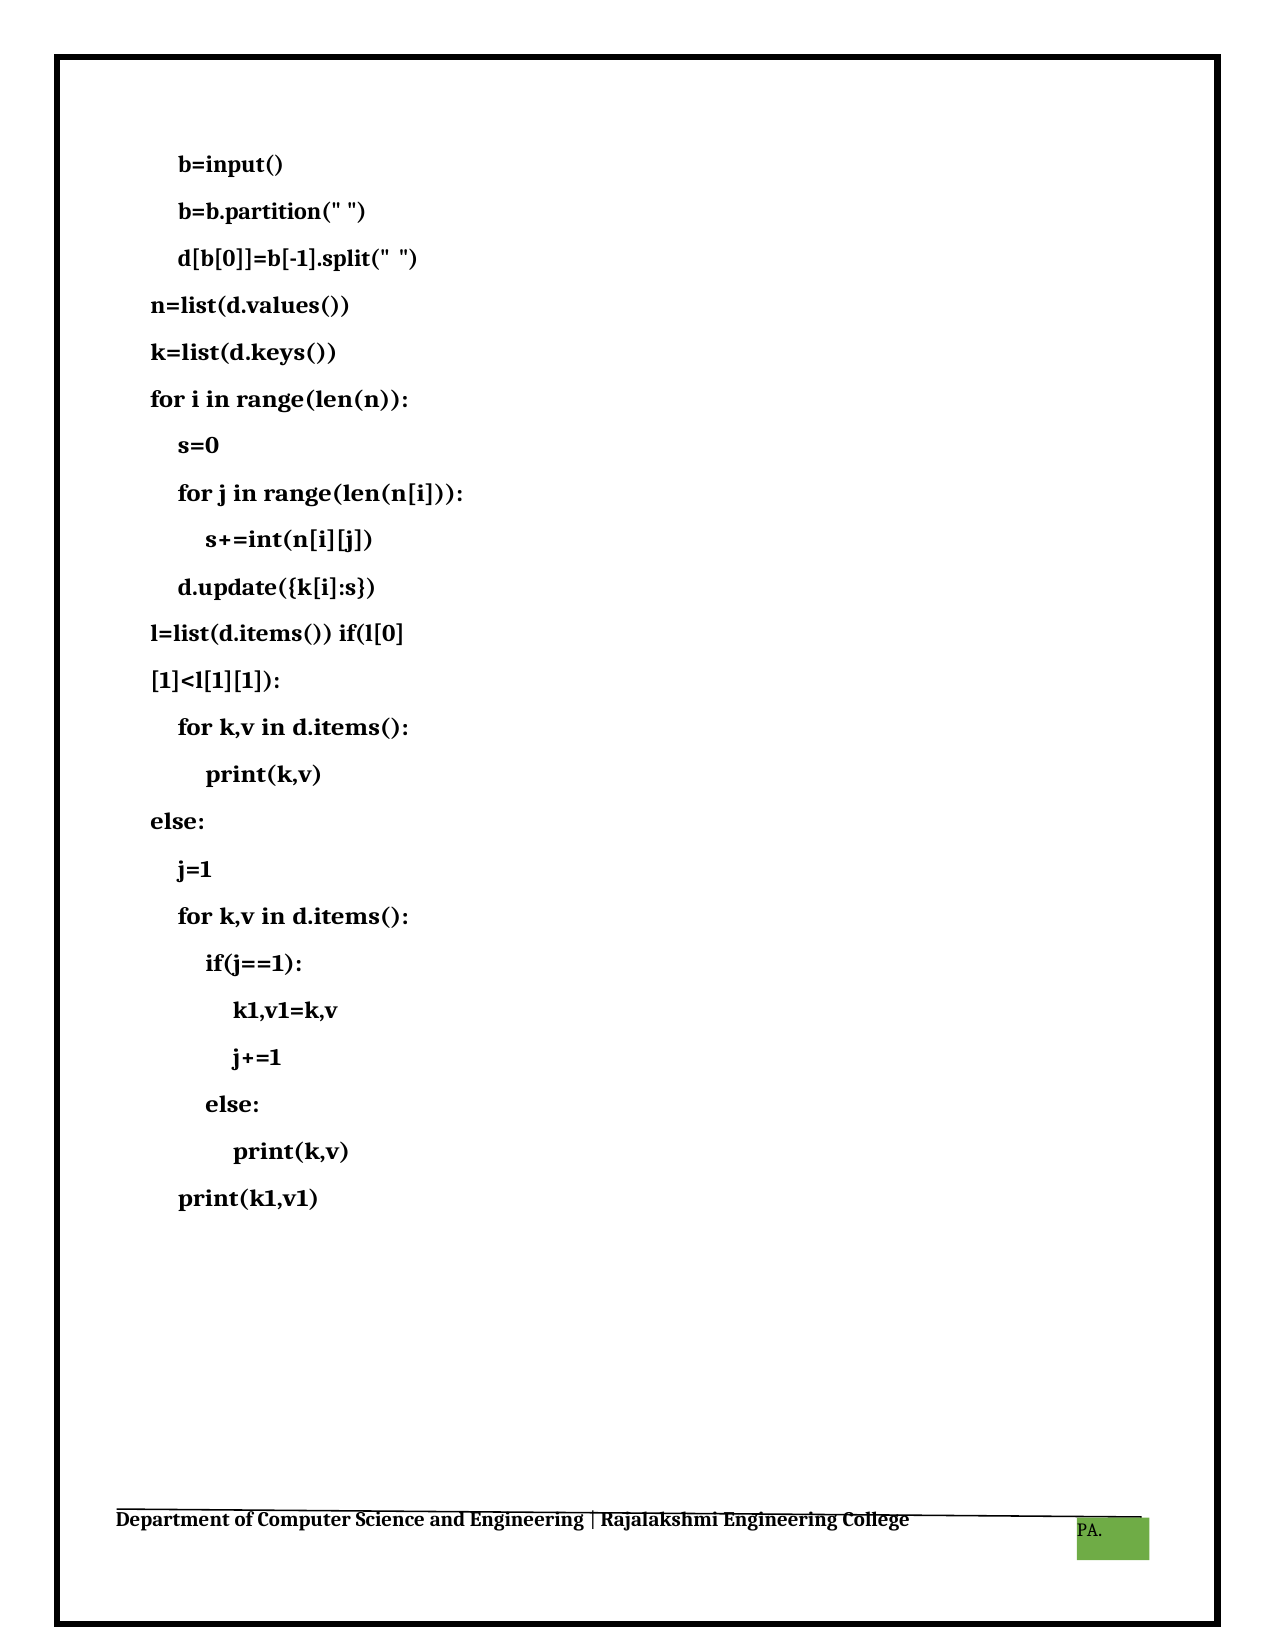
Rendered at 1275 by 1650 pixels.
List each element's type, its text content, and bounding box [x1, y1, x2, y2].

text for i in range(len(n)): s=0 [150, 385, 413, 460]
text j=1 [178, 855, 1137, 883]
text else: [205, 1091, 1137, 1118]
text for j in range(len(n[i])): [178, 479, 1137, 507]
text print(k,v) print(k1,v1) [178, 1138, 354, 1212]
text d.update({k[i]:s}) l=list(d.items()) if(l[0][1]<l[1][1]): [150, 573, 433, 695]
text else: [150, 808, 1137, 836]
text for k,v in d.items(): print(k,v) [178, 714, 414, 788]
text b=input() b=b.partition(" ") d[b[0]]=b[-1].split(" ") [178, 151, 434, 272]
text k1,v1=k,v j+=1 [233, 997, 354, 1071]
text for k,v in d.items(): if(j==1): [178, 903, 414, 977]
text n=list(d.values()) k=list(d.keys()) [150, 292, 433, 366]
text s+=int(n[i][j]) [205, 526, 1137, 554]
